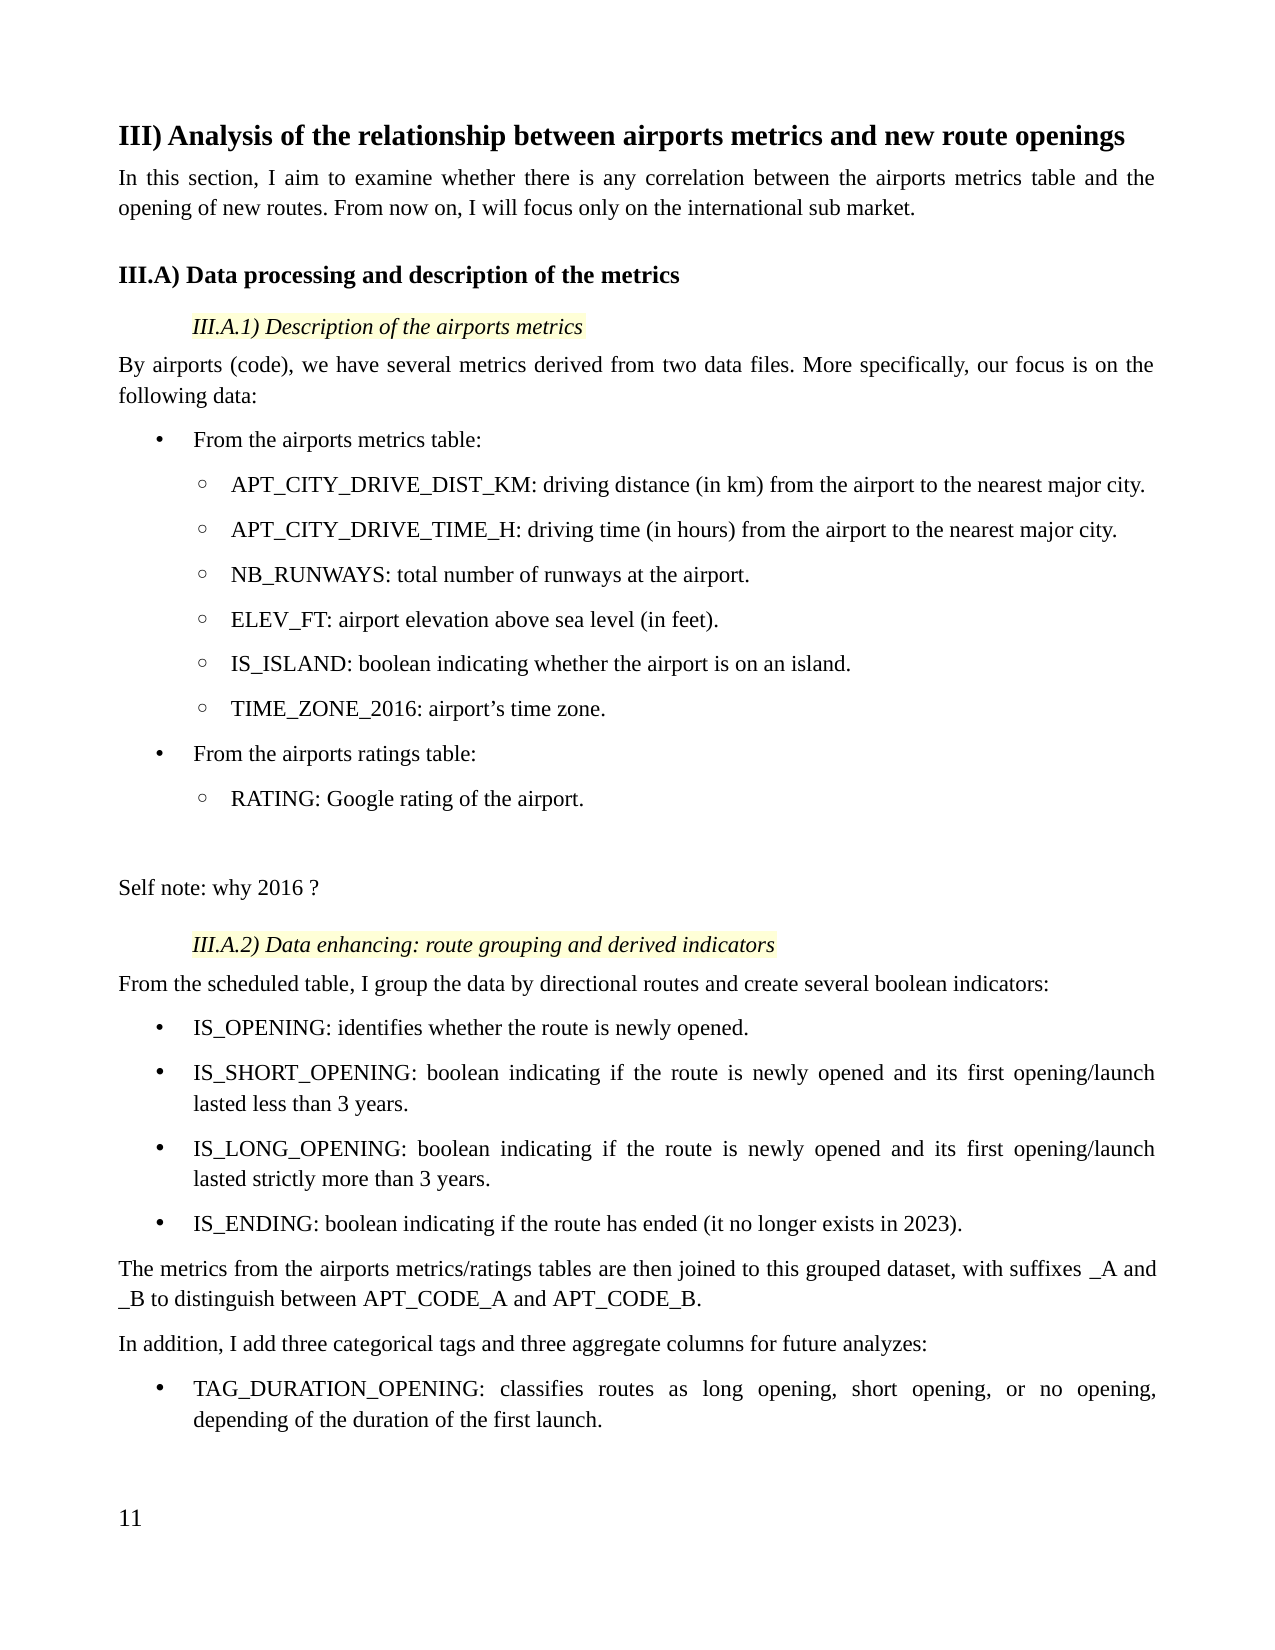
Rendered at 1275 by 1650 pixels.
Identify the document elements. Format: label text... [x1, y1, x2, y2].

text In addition, I add three categorical tags and three aggregate columns for future analyzes: [118, 1330, 1157, 1357]
list NB_RUNWAYS: total number of runways at the airport. [193, 561, 1157, 587]
list IS_ENDING: boolean indicating if the route has ended (it no longer exists in 2023). [156, 1210, 1157, 1237]
text From the scheduled table, I group the data by directional routes and create several boolean indicators: [118, 969, 1157, 996]
list IS_LONG_OPENING: boolean indicating if the route is newly opened and its first opening/launch lasted strictly more than 3 years. [156, 1134, 1157, 1192]
list RATING: Google rating of the airport. [193, 785, 1157, 811]
list ELEV_FT: airport elevation above sea level (in feet). [193, 606, 1157, 632]
list From the airports ratings table: [156, 740, 1157, 766]
list TAG_DURATION_OPENING: classifies routes as long opening, short opening, or no opening, depending of the duration of the first launch. [156, 1375, 1157, 1432]
text In this section, I aim to examine whether there is any correlation between the airports metrics table and the opening of new routes. From now on, I will focus only on the international sub market. [118, 164, 1157, 221]
list IS_SHORT_OPENING: boolean indicating if the route is newly opened and its first opening/launch lasted less than 3 years. [156, 1059, 1157, 1116]
text The metrics from the airports metrics/ratings tables are then joined to this grouped dataset, with suffixes _A and _B to distinguish between APT_CODE_A and APT_CODE_B. [118, 1255, 1157, 1312]
text Self note: why 2016 ? [118, 874, 1157, 901]
list From the airports metrics table: [156, 427, 1157, 453]
list IS_ISLAND: boolean indicating whether the airport is on an island. [193, 651, 1157, 677]
list IS_OPENING: identifies whether the route is newly opened. [156, 1014, 1157, 1041]
subtitle III) Analysis of the relationship between airports metrics and new route openings [118, 118, 1157, 152]
list APT_CITY_DRIVE_TIME_H: driving time (in hours) from the airport to the nearest major city. [193, 516, 1157, 542]
subtitle III.A.2) Data enhancing: route grouping and derived indicators [118, 931, 1157, 958]
text By airports (code), we have several metrics derived from two data files. More specifically, our focus is on the following data: [118, 352, 1157, 408]
subtitle III.A.1) Description of the airports metrics [118, 313, 1157, 339]
list APT_CITY_DRIVE_DIST_KM: driving distance (in km) from the airport to the nearest major city. [193, 471, 1157, 498]
subtitle III.A) Data processing and description of the metrics [118, 260, 1157, 289]
list TIME_ZONE_2016: airport’s time zone. [193, 695, 1157, 722]
